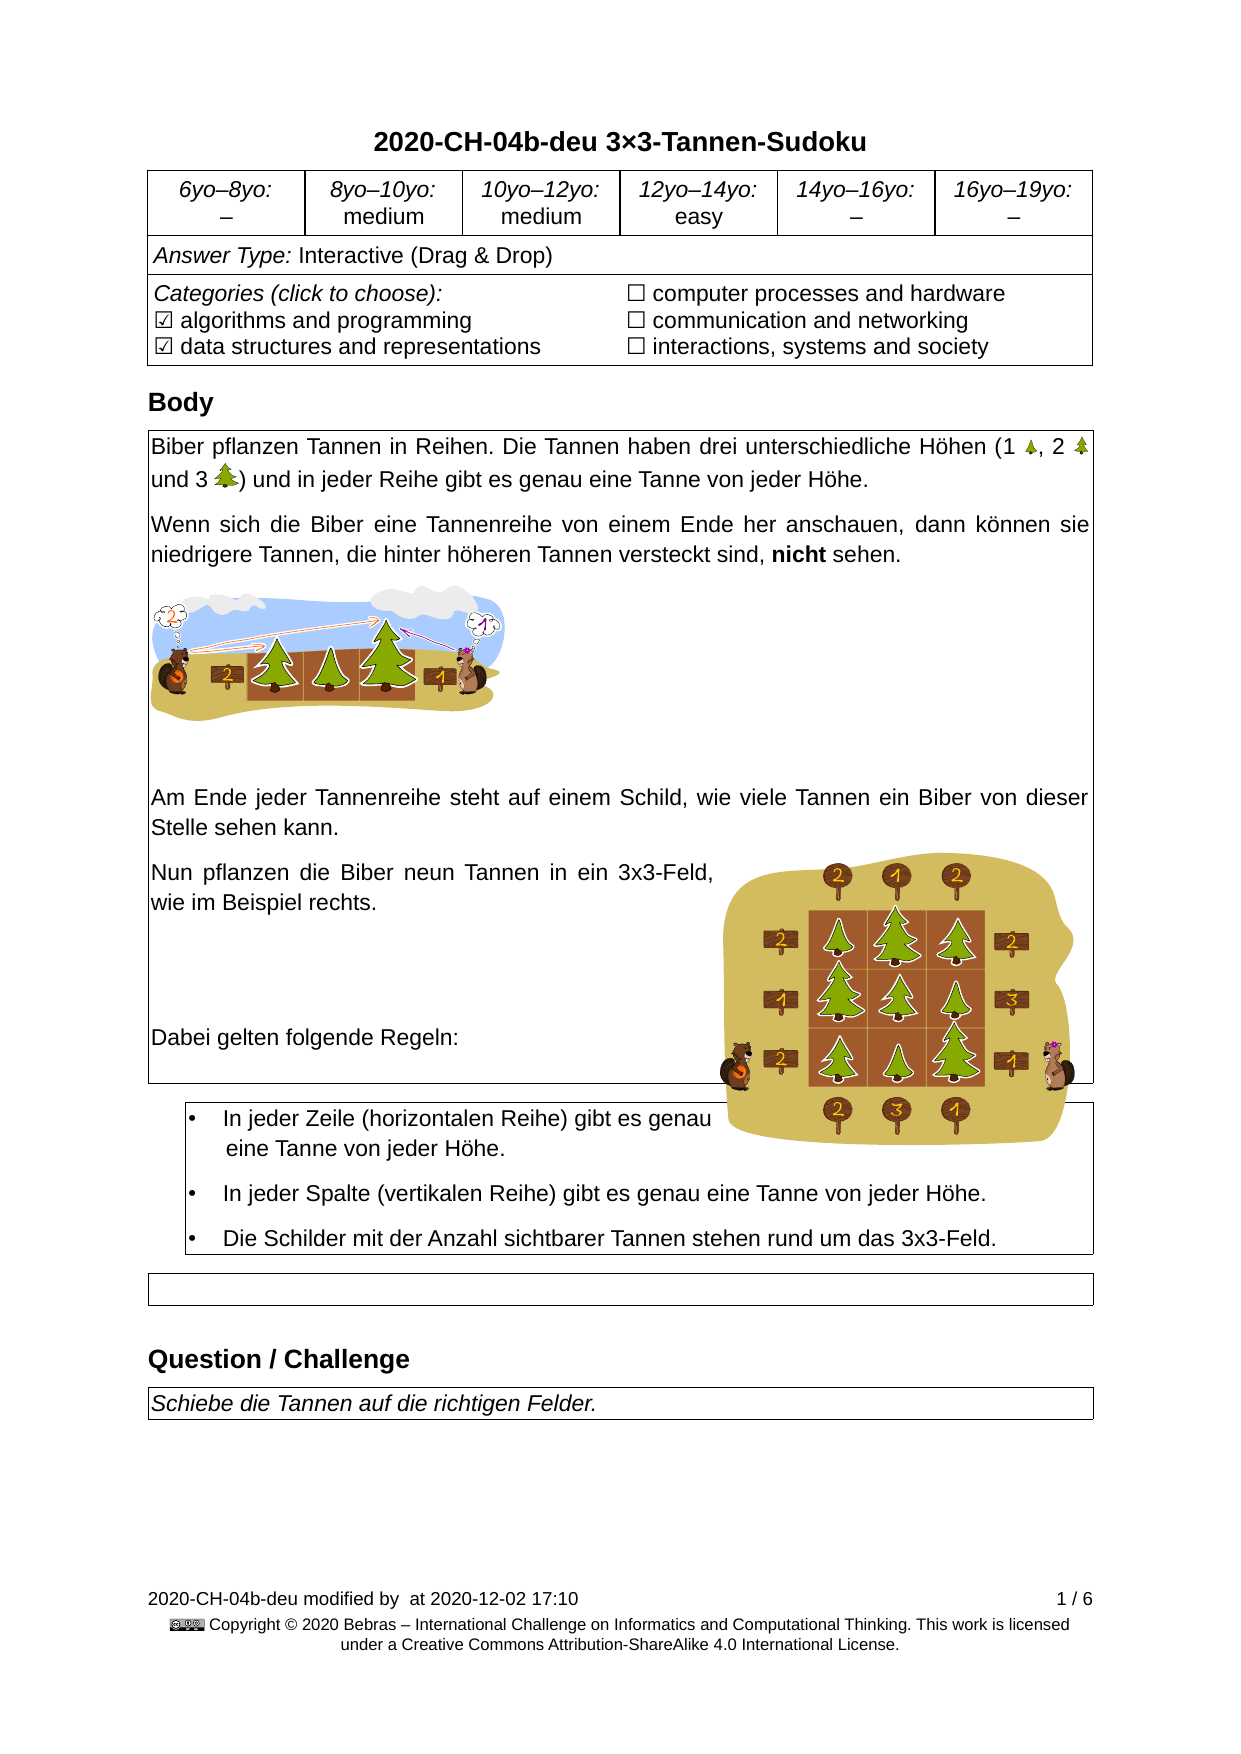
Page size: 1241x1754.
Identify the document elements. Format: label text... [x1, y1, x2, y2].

table_header 16yo–19yo: – [936, 171, 1092, 235]
list Die Schilder mit der Anzahl sichtbarer Tannen stehen rund um das 3x3-Feld. [186, 1222, 1093, 1254]
subtitle Question / Challenge [148, 1344, 1093, 1374]
table_header 12yo–14yo: easy [621, 171, 777, 235]
table_header 14yo–16yo: – [778, 171, 934, 235]
text [992, 856, 1093, 916]
subtitle 2020-CH-04b-deu 3×3-Tannen-Sudoku [148, 125, 1093, 157]
text [1069, 1021, 1093, 1083]
text Nun pflanzen die Biber neun Tannen in ein 3x3-Feld, wie im Beispiel rechts. [149, 856, 902, 916]
text Am Ende jeder Tannenreihe steht auf einem Schild, wie viele Tannen ein Biber von dieser Stelle sehen kann. [149, 781, 1093, 841]
table_header 8yo–10yo: medium [306, 171, 462, 235]
text Schiebe die Tannen auf die richtigen Felder. [149, 1388, 1093, 1419]
table_cell Answer Type: Interactive (Drag & Drop) [148, 236, 1092, 274]
table_header 10yo–12yo: medium [463, 171, 619, 235]
table_header 6yo–8yo: – [148, 171, 304, 235]
table_cell ☐ computer processes and hardware ☐ communication and networking ☐ interactions, systems and society [620, 275, 1092, 365]
subtitle Body [148, 387, 1093, 417]
text Wenn sich die Biber eine Tannenreihe von einem Ende her anschauen, dann können sie niedrigere Tannen, die hinter höheren Tannen versteckt sind, nicht sehen. [149, 508, 1093, 567]
table_cell Categories (click to choose): ☑ algorithms and programming ☑ data structures and representations [148, 275, 620, 365]
text Biber pflanzen Tannen in Reihen. Die Tannen haben drei unterschiedliche Höhen (1 , 2 und 3 ) und in jeder Reihe gibt es genau eine Tanne von jeder Höhe. [149, 431, 1093, 492]
list In jeder Zeile (horizontalen Reihe) gibt es genau eine Tanne von jeder Höhe. [186, 1103, 1093, 1161]
list In jeder Spalte (vertikalen Reihe) gibt es genau eine Tanne von jeder Höhe. [186, 1177, 1093, 1206]
text Dabei gelten folgende Regeln: [149, 1021, 724, 1083]
